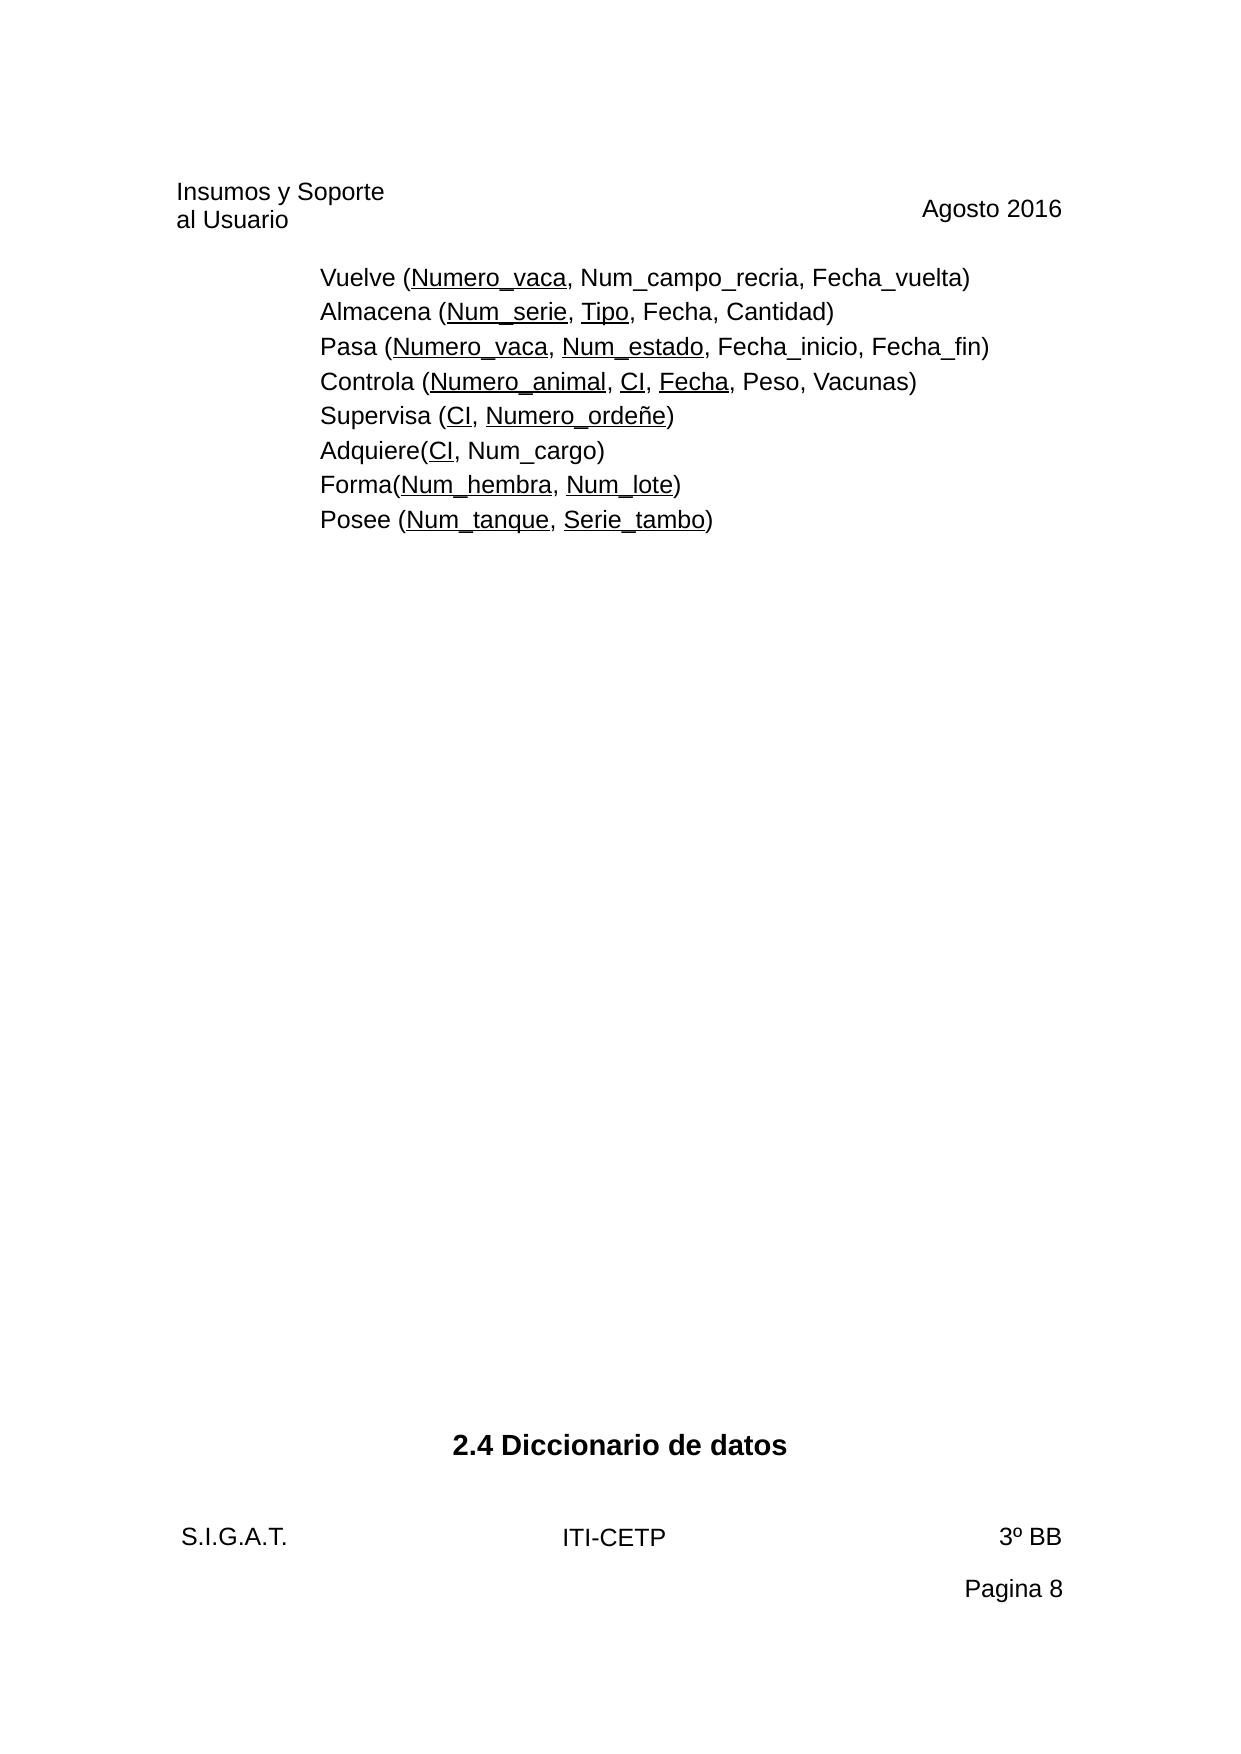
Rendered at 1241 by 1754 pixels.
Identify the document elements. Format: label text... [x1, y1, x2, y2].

table_cell Supervisa (CI, Numero_ordeñe) [317, 398, 1063, 433]
table_cell Controla (Numero_animal, CI, Fecha, Peso, Vacunas) [317, 364, 1063, 398]
table_cell Almacena (Num_serie, Tipo, Fecha, Cantidad) [317, 294, 1063, 329]
table_cell [177, 294, 317, 329]
table_cell [177, 467, 317, 502]
table_cell Forma(Num_hembra, Num_lote) [317, 467, 1063, 502]
table_cell [177, 433, 317, 467]
table_cell [177, 502, 317, 536]
table_cell [177, 260, 317, 294]
table_cell [177, 398, 317, 433]
text 2.4 Diccionario de datos [177, 1428, 1063, 1461]
table_cell Vuelve (Numero_vaca, Num_campo_recria, Fecha_vuelta) [317, 260, 1063, 294]
table_cell Adquiere(CI, Num_cargo) [317, 433, 1063, 467]
table_cell Pasa (Numero_vaca, Num_estado, Fecha_inicio, Fecha_fin) [317, 329, 1063, 363]
table_cell [177, 329, 317, 363]
table_cell Posee (Num_tanque, Serie_tambo) [317, 502, 1063, 536]
table_cell [177, 364, 317, 398]
